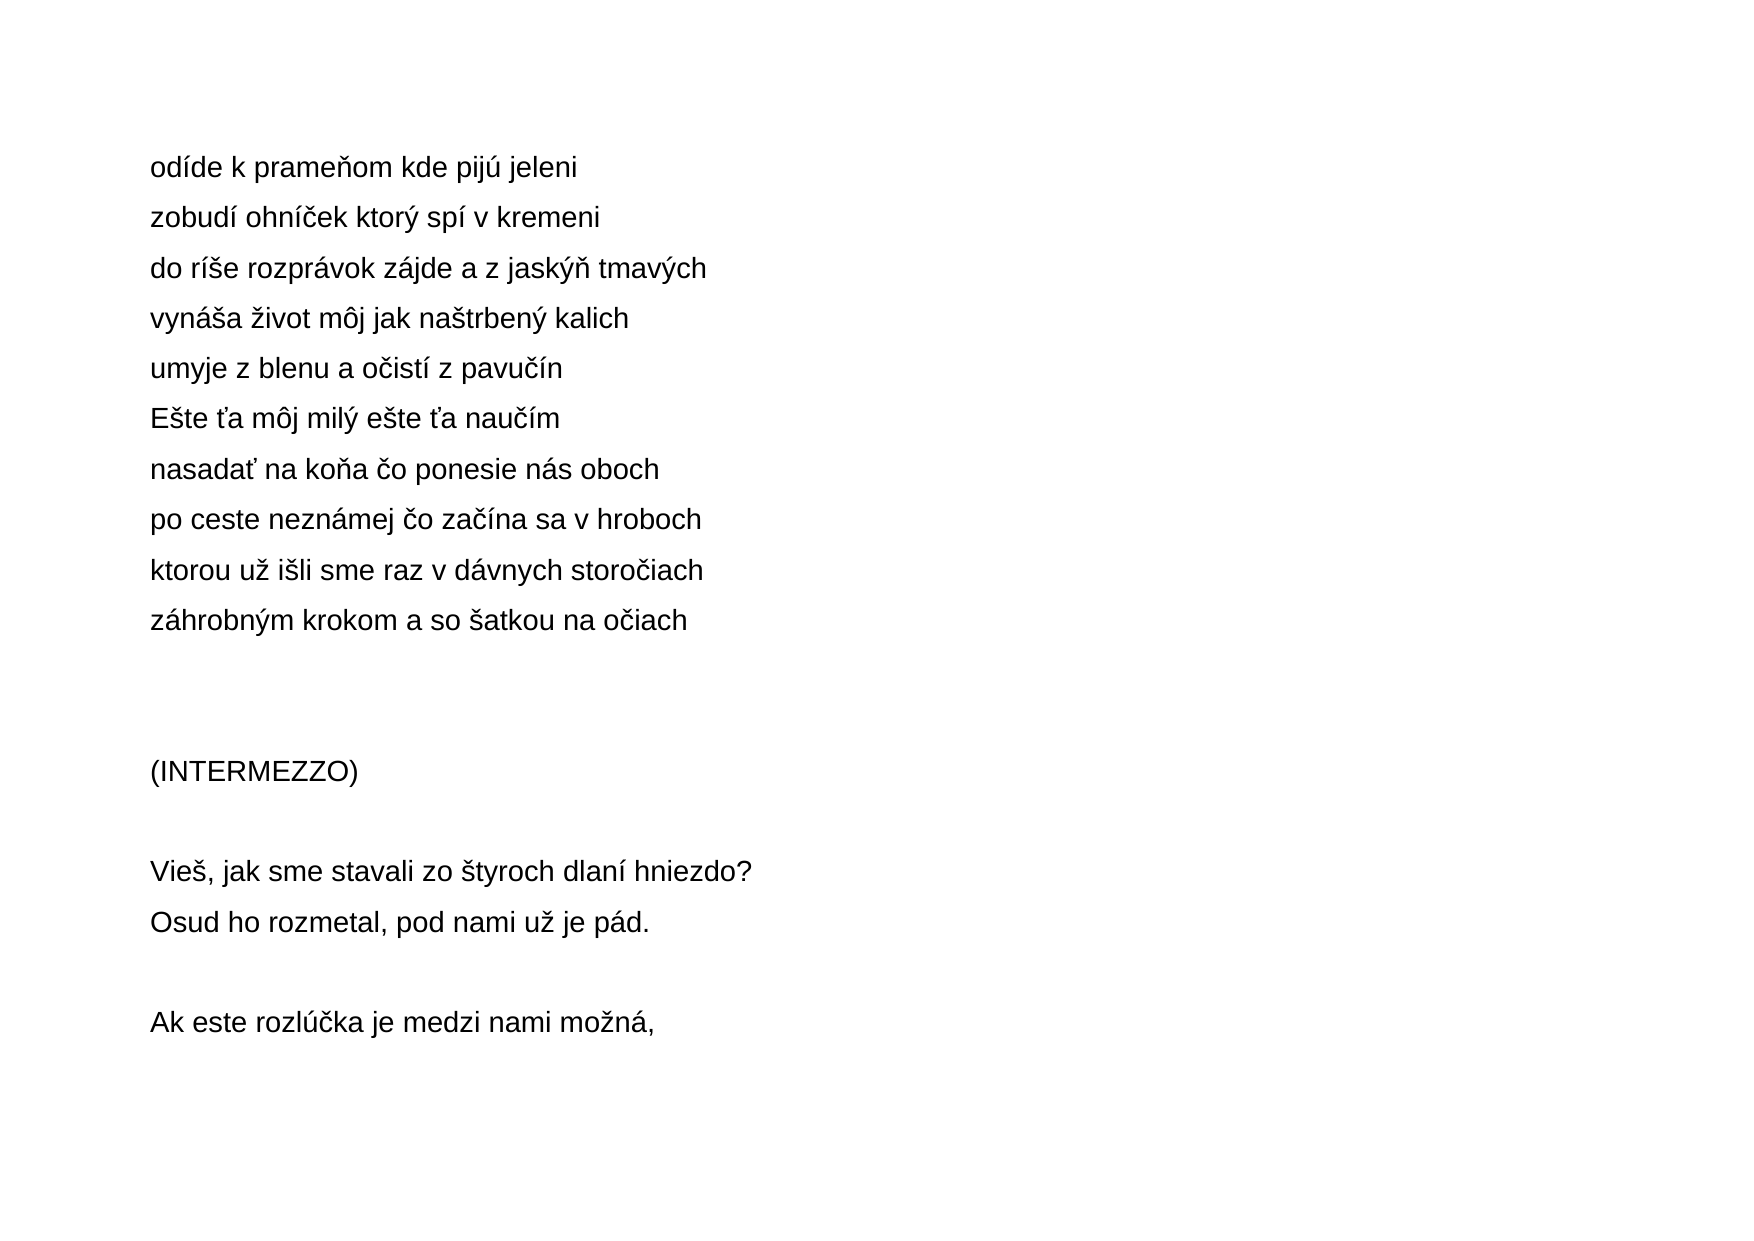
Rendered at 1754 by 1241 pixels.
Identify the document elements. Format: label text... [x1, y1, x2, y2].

text nasadať na koňa čo ponesie nás oboch [150, 452, 1242, 485]
text ktorou už išli sme raz v dávnych storočiach [150, 552, 1242, 586]
text (INTERMEZZO) [150, 754, 1242, 787]
text vynáša život môj jak naštrbený kalich [150, 301, 1242, 334]
text umyje z blenu a očistí z pavučín [150, 351, 1242, 385]
text odíde k prameňom kde pijú jeleni [150, 150, 1242, 183]
text záhrobným krokom a so šatkou na očiach [150, 603, 1242, 636]
text do ríše rozprávok zájde a z jaskýň tmavých [150, 251, 1242, 284]
text Ešte ťa môj milý ešte ťa naučím [150, 402, 1242, 435]
text po ceste neznámej čo začína sa v hroboch [150, 502, 1242, 536]
text Osud ho rozmetal, pod nami už je pád. [150, 905, 1242, 938]
text Ak este rozlúčka je medzi nami možná, [150, 1005, 1242, 1039]
text Vieš, jak sme stavali zo štyroch dlaní hniezdo? [150, 854, 1242, 888]
text zobudí ohníček ktorý spí v kremeni [150, 200, 1242, 234]
